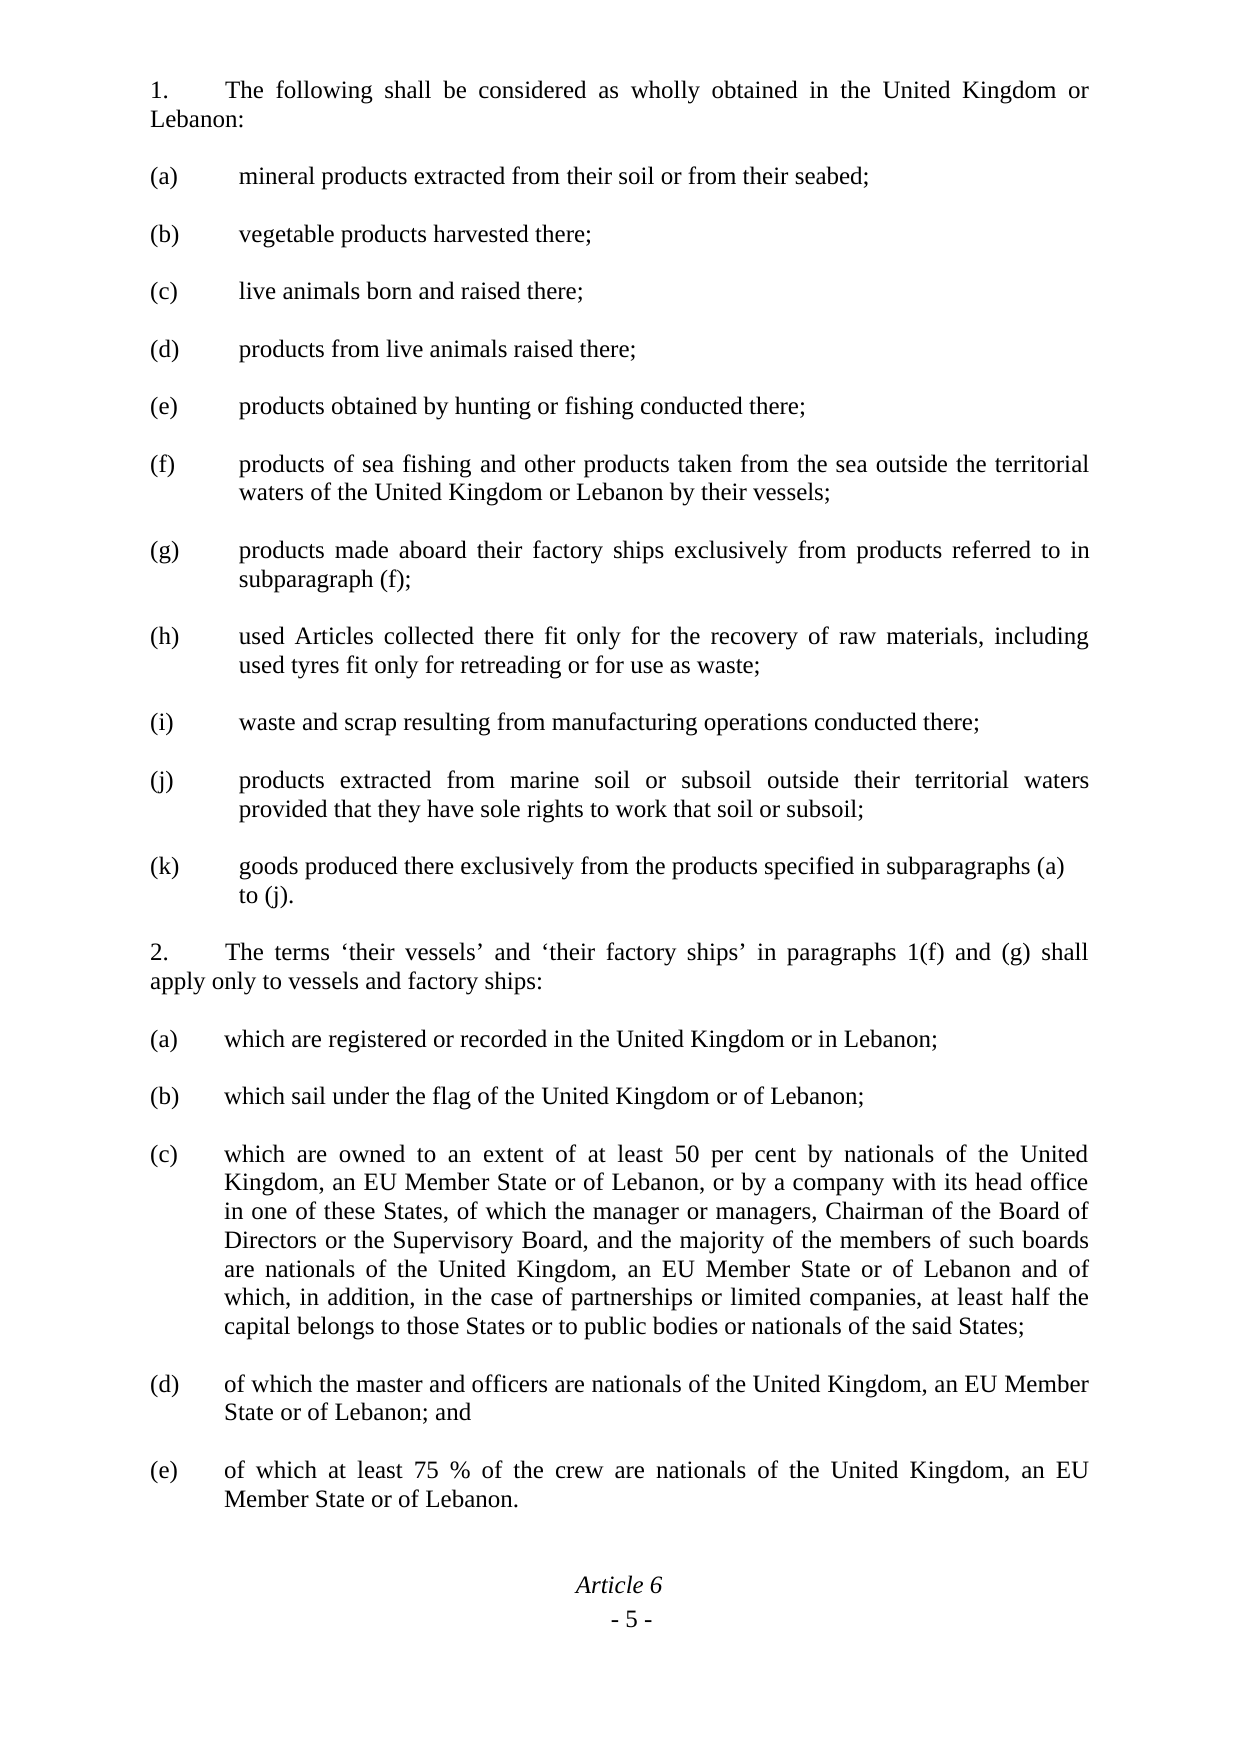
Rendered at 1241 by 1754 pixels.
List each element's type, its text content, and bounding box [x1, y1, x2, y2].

text (c) live animals born and raised there; [150, 276, 1090, 305]
text (k) goods produced there exclusively from the products specified in subparagraphs (a) to (j). [150, 851, 1090, 937]
text 2. The terms ‘their vessels’ and ‘their factory ships’ in paragraphs 1(f) and (g) shall apply only to vessels and factory ships: [150, 937, 1090, 995]
text (f) products of sea fishing and other products taken from the sea outside the territorial waters of the United Kingdom or Lebanon by their vessels; [150, 449, 1090, 506]
text (e) products obtained by hunting or fishing conducted there; [150, 391, 1090, 420]
text 1. The following shall be considered as wholly obtained in the United Kingdom or Lebanon: [150, 75, 1090, 132]
text (e) of which at least 75 % of the crew are nationals of the United Kingdom, an EU Member State or of Lebanon. [150, 1455, 1090, 1512]
text (i) waste and scrap resulting from manufacturing operations conducted there; [150, 707, 1090, 736]
text Article 6 [150, 1570, 1090, 1599]
text (h) used Articles collected there fit only for the recovery of raw materials, including used tyres fit only for retreading or for use as waste; [150, 621, 1090, 679]
text (d) of which the master and officers are nationals of the United Kingdom, an EU Member State or of Lebanon; and [150, 1369, 1090, 1426]
text (b) which sail under the flag of the United Kingdom or of Lebanon; [150, 1081, 1090, 1110]
text (j) products extracted from marine soil or subsoil outside their territorial waters provided that they have sole rights to work that soil or subsoil; [150, 765, 1090, 822]
text (b) vegetable products harvested there; [150, 219, 1090, 247]
text (d) products from live animals raised there; [150, 334, 1090, 362]
text (c) which are owned to an extent of at least 50 per cent by nationals of the United Kingdom, an EU Member State or of Lebanon, or by a company with its head office in one of these States, of which the manager or managers, Chairman of the Board of Directors or the Supervisory Board, and the majority of the members of such boards are nationals of the United Kingdom, an EU Member State or of Lebanon and of which, in addition, in the case of partnerships or limited companies, at least half the capital belongs to those States or to public bodies or nationals of the said States; [150, 1139, 1090, 1340]
text (g) products made aboard their factory ships exclusively from products referred to in subparagraph (f); [150, 535, 1090, 592]
text (a) mineral products extracted from their soil or from their seabed; [150, 161, 1090, 190]
text (a) which are registered or recorded in the United Kingdom or in Lebanon; [150, 1024, 1090, 1052]
